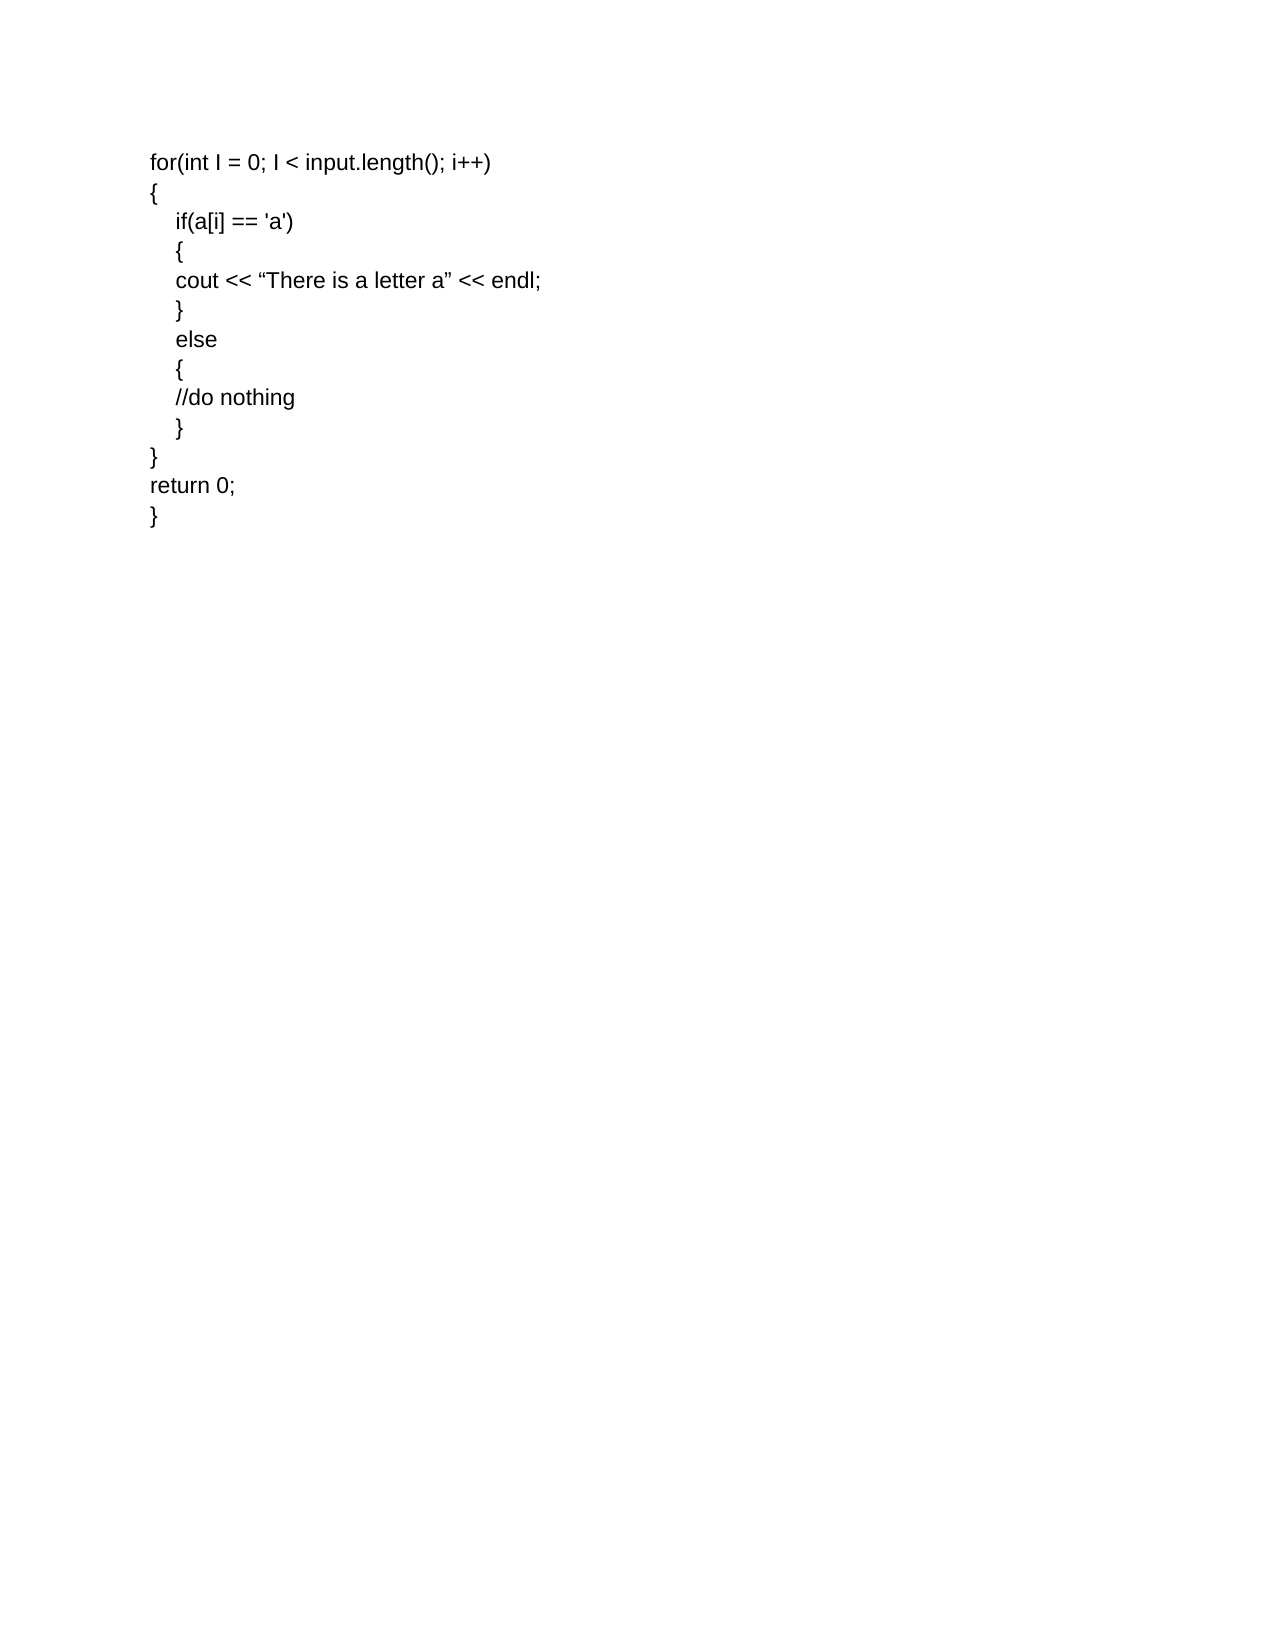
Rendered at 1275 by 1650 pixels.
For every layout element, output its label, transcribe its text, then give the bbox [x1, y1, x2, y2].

text //do nothing [150, 385, 1125, 411]
text { [150, 356, 1125, 381]
text else [150, 326, 1125, 352]
text return 0; [150, 473, 1125, 499]
text cout << “There is a letter a” << endl; [150, 267, 1125, 293]
text { [150, 179, 1125, 205]
text for(int I = 0; I < input.length(); i++) [150, 150, 1125, 176]
text } [150, 414, 1125, 440]
text } [150, 502, 1125, 528]
text } [150, 297, 1125, 322]
text } [150, 444, 1125, 469]
text if(a[i] == 'a') [150, 209, 1125, 234]
text { [150, 238, 1125, 264]
